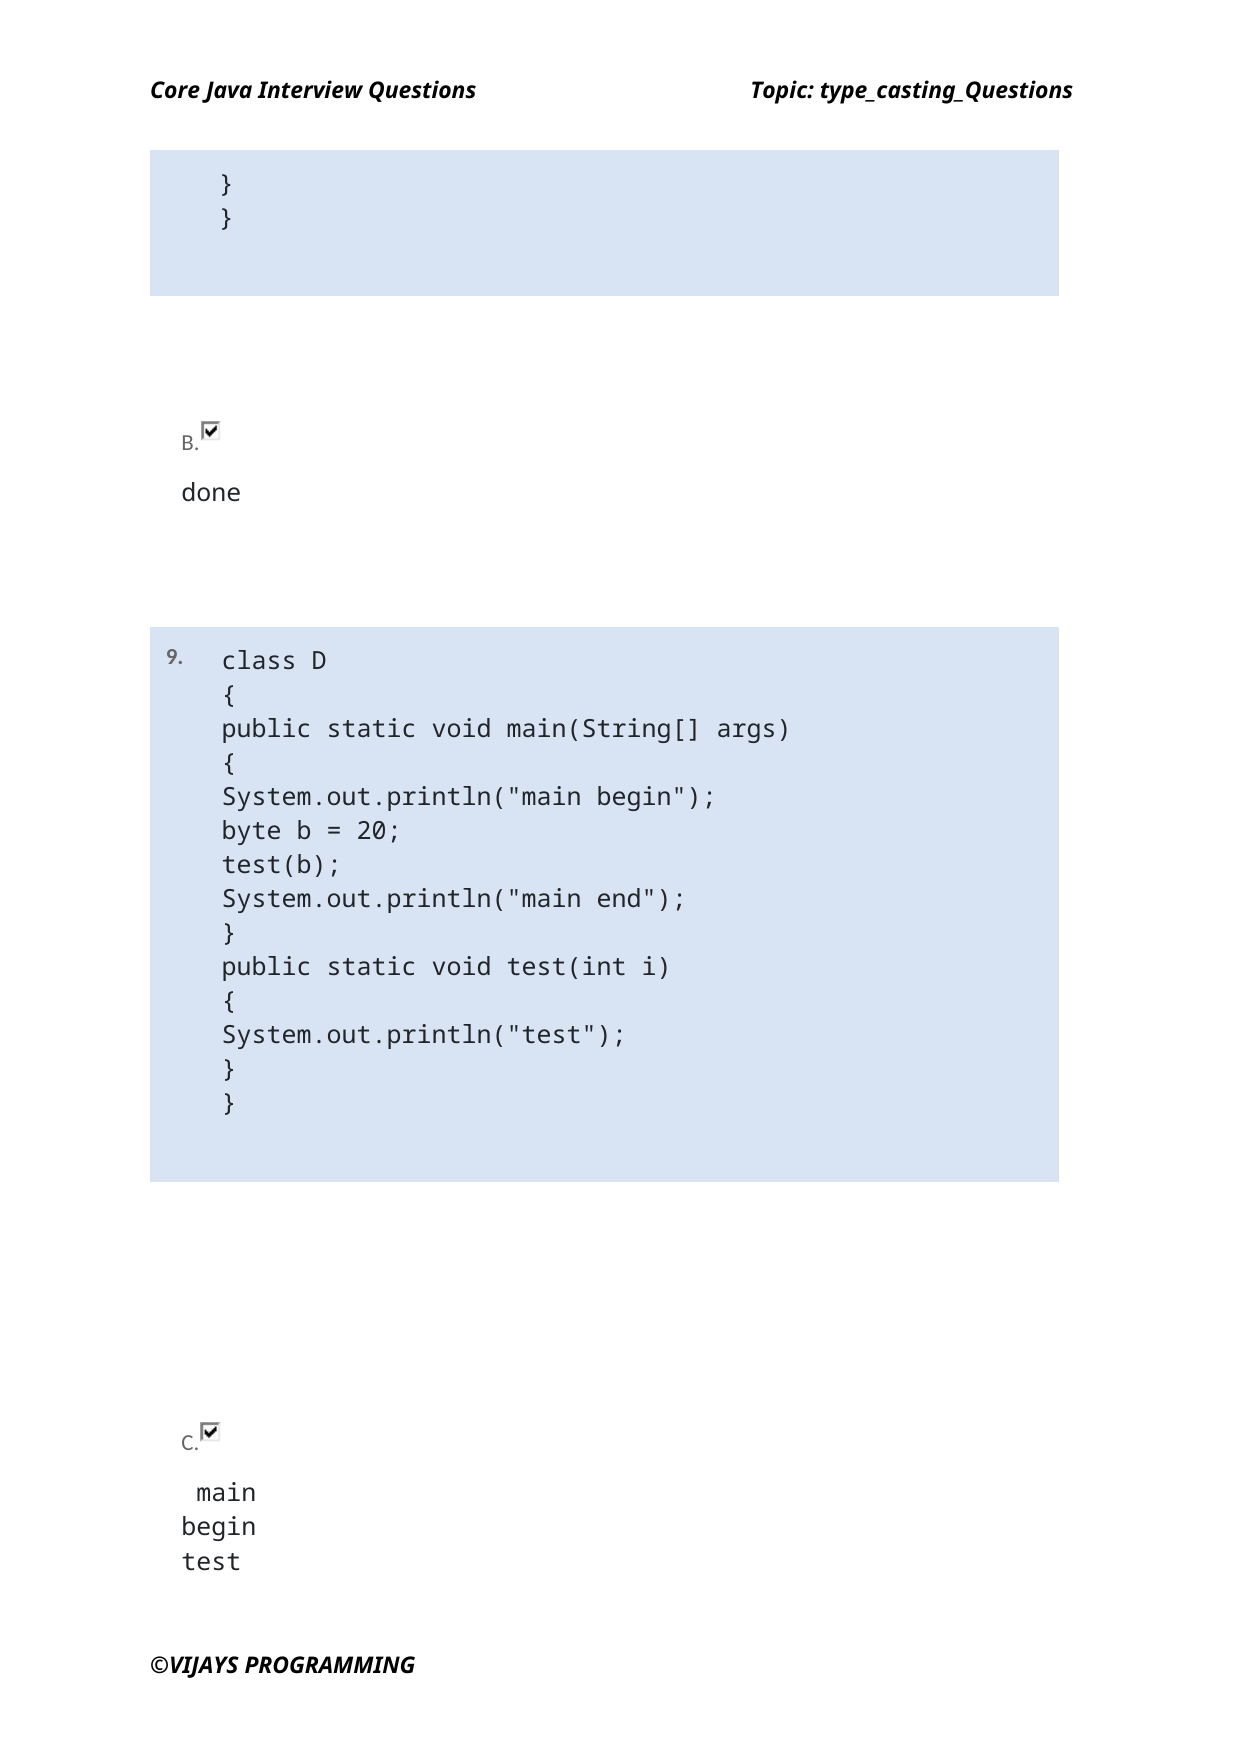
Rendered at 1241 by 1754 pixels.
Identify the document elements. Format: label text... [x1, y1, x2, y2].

table_header [1059, 627, 1090, 1182]
table_header [181, 312, 442, 414]
table_cell [150, 296, 1090, 627]
table_header [181, 1346, 250, 1414]
table_cell [150, 1182, 1090, 1593]
table_header [181, 1197, 442, 1346]
table_header class D { public static void main(String[] args) { System.out.println("main begin"); byte b = 20; test(b); System.out.println("main end"); } public static void test(int i) { System.out.println("test"); } } [206, 627, 1059, 1182]
table_cell [1059, 150, 1090, 296]
table_header C. main begin test [181, 1414, 334, 1577]
table_header 9. [150, 627, 206, 1182]
table_cell [150, 150, 203, 296]
table_header B. done [181, 414, 250, 611]
table_cell } } [203, 150, 1059, 296]
